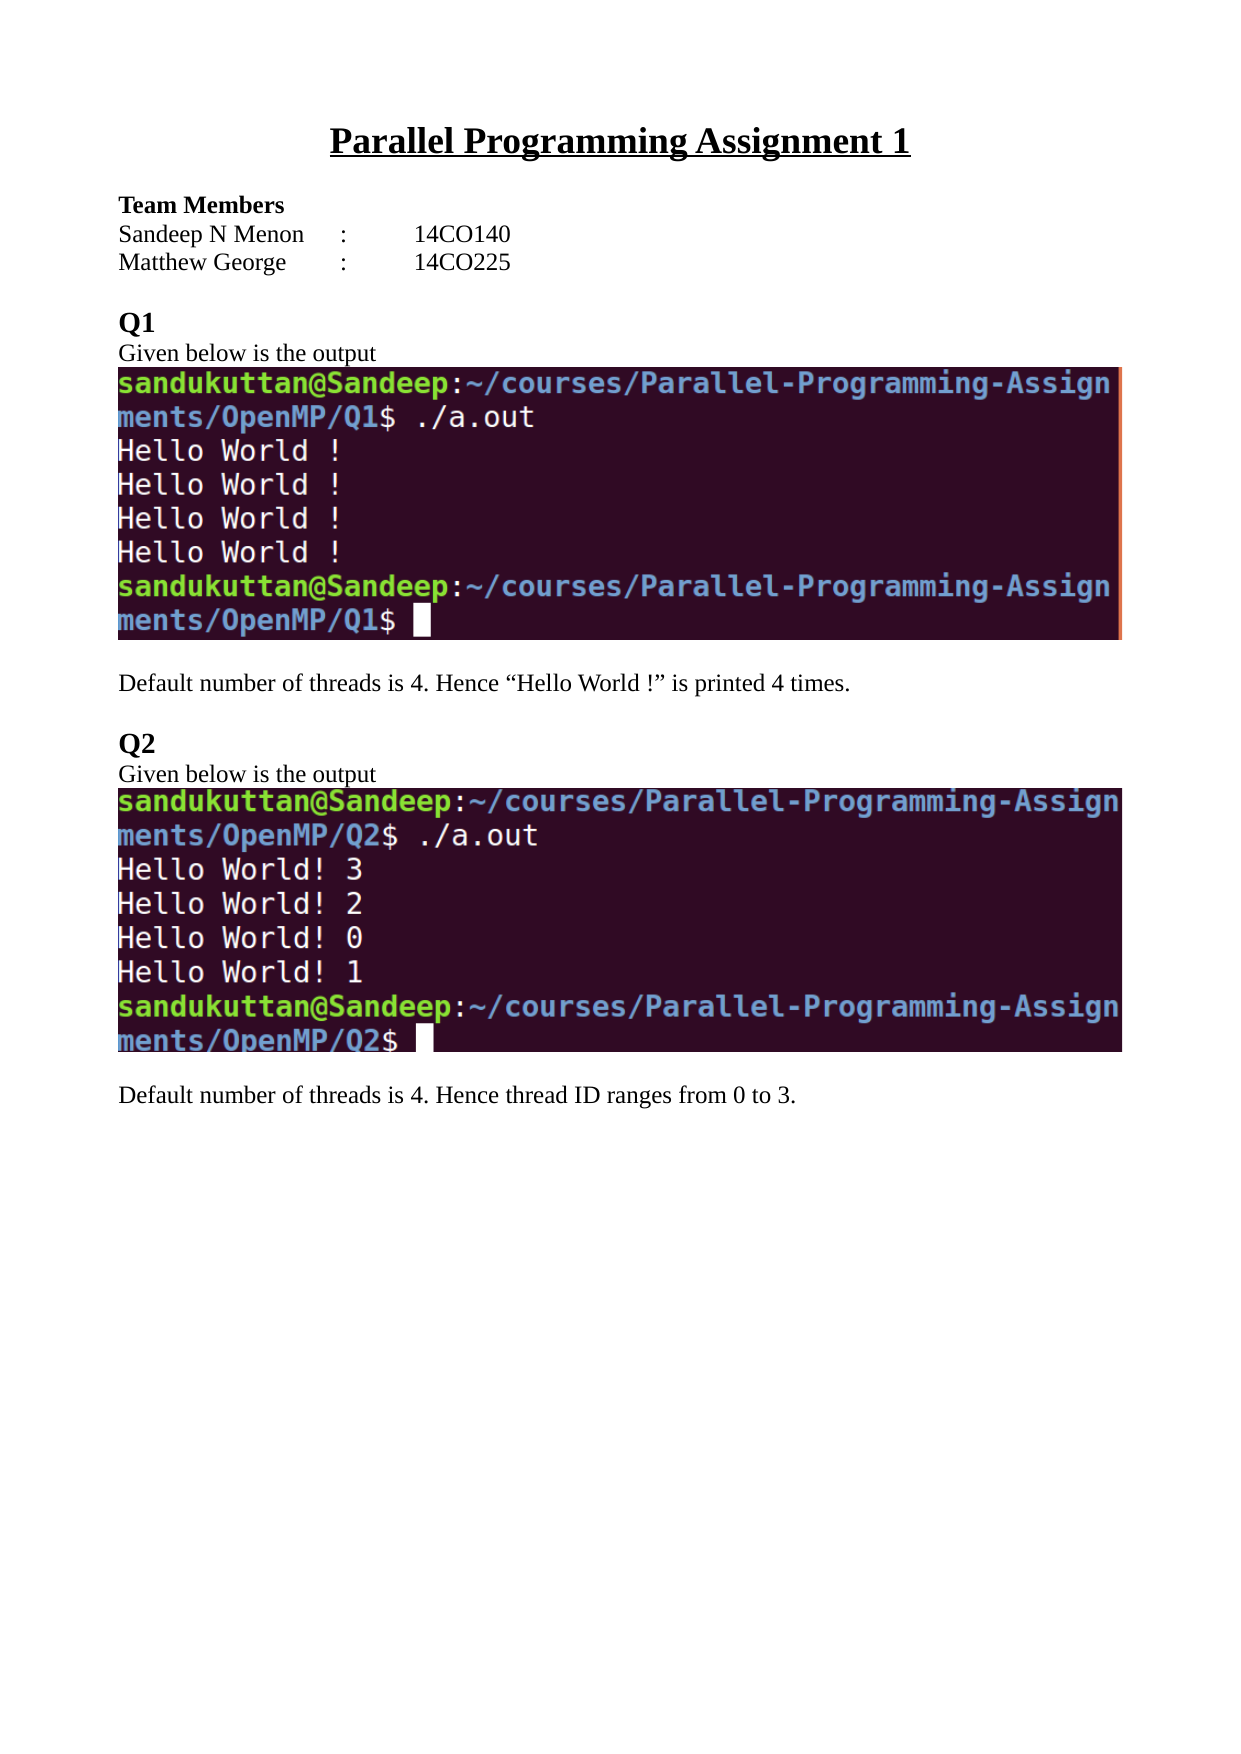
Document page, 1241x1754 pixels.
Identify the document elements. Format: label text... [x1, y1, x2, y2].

text Parallel Programming Assignment 1 [118, 118, 1122, 161]
text Matthew George : 14CO225 [118, 247, 1122, 276]
text Team Members [118, 190, 1122, 219]
text Default number of threads is 4. Hence “Hello World !” is printed 4 times. [118, 668, 1122, 697]
picture [118, 367, 1123, 640]
text Given below is the output [118, 338, 1122, 367]
text Sandeep N Menon : 14CO140 [118, 219, 1122, 247]
text Q1 [118, 305, 1122, 338]
text Given below is the output [118, 759, 1122, 788]
text Q2 [118, 726, 1122, 759]
picture [118, 788, 1123, 1052]
text Default number of threads is 4. Hence thread ID ranges from 0 to 3. [118, 1080, 1122, 1109]
